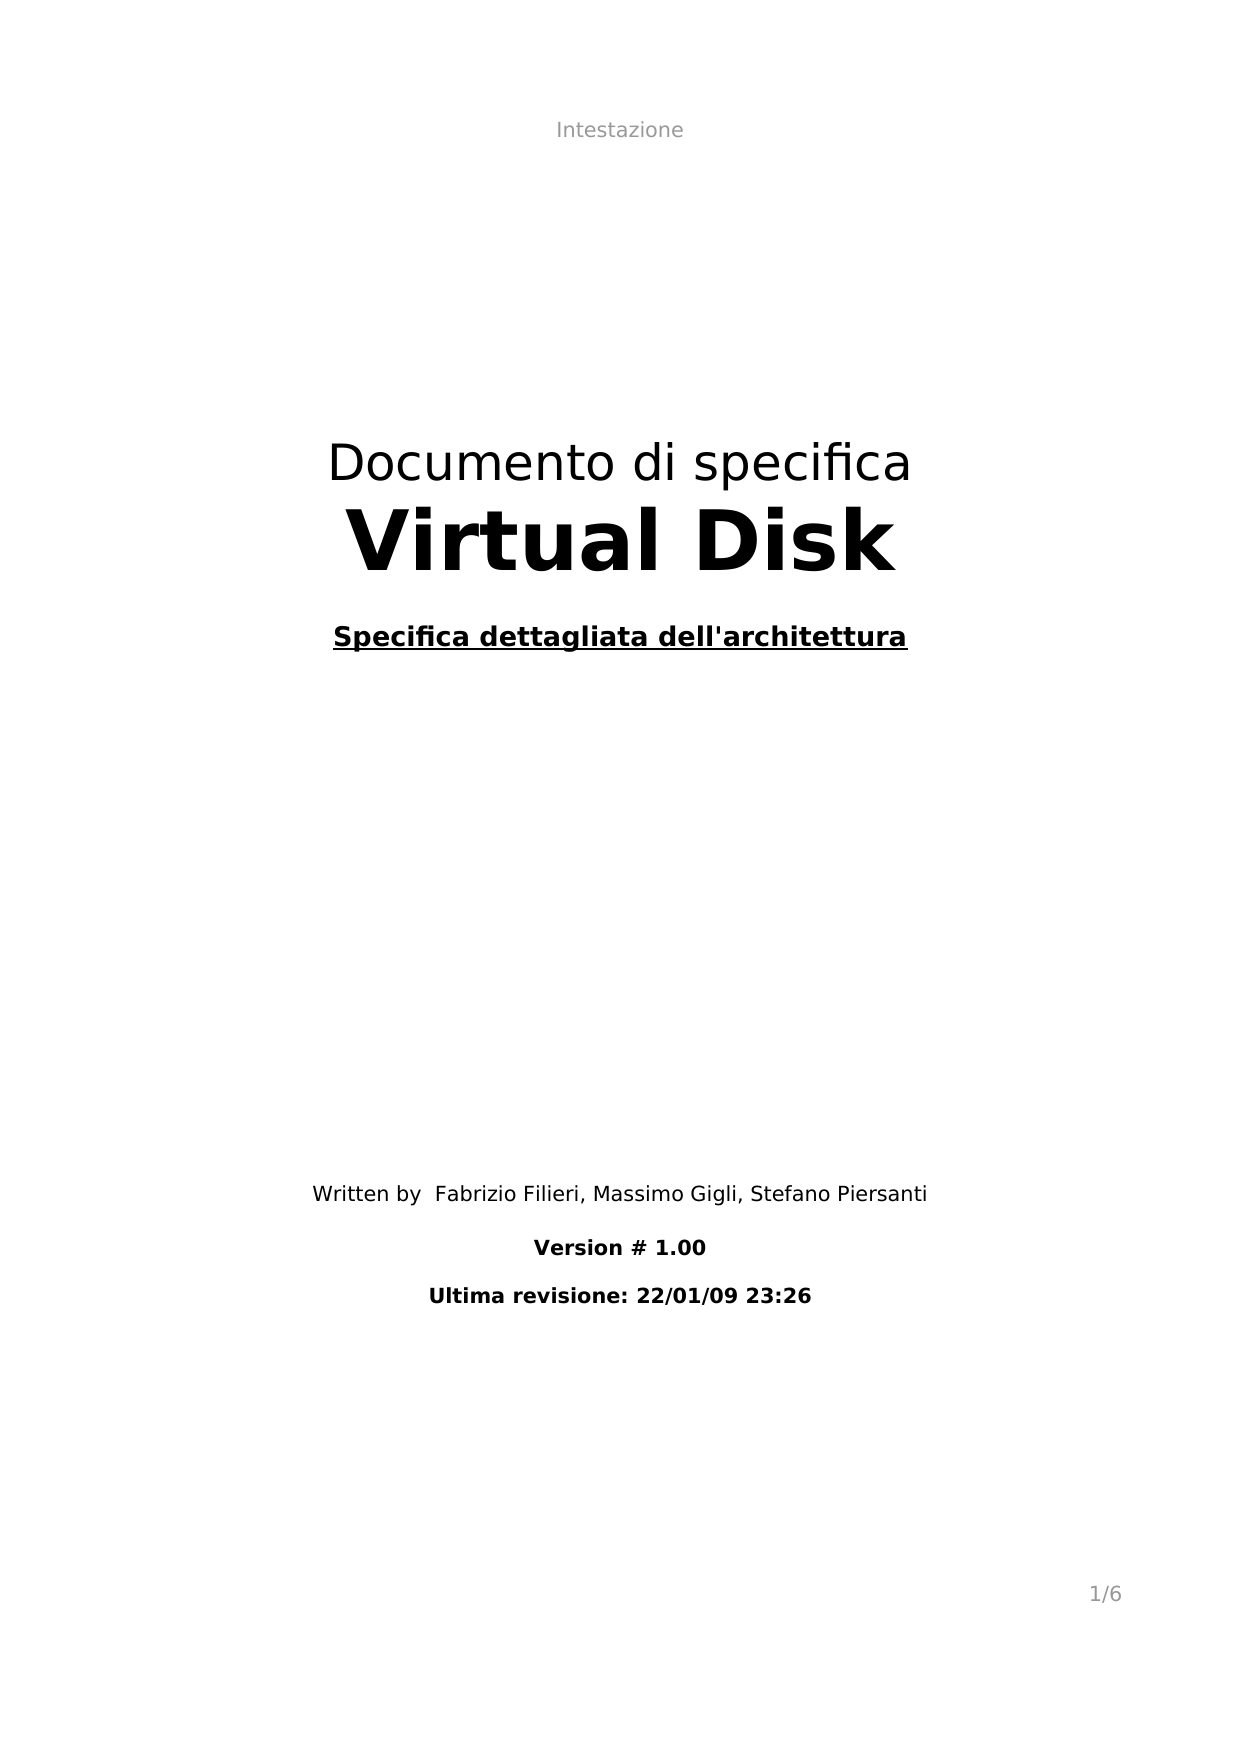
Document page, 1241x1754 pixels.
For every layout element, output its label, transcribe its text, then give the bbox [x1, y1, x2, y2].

text Ultima revisione: 22/01/09 23.26 [118, 1284, 1122, 1309]
text Written by Fabrizio Filieri, Massimo Gigli, Stefano Piersanti [118, 1182, 1122, 1207]
text Specifica dettagliata dell'architettura [118, 621, 1122, 653]
text Version # 1.00 [118, 1236, 1122, 1260]
text Virtual Disk [118, 493, 1122, 589]
text Documento di specifica [118, 434, 1122, 493]
